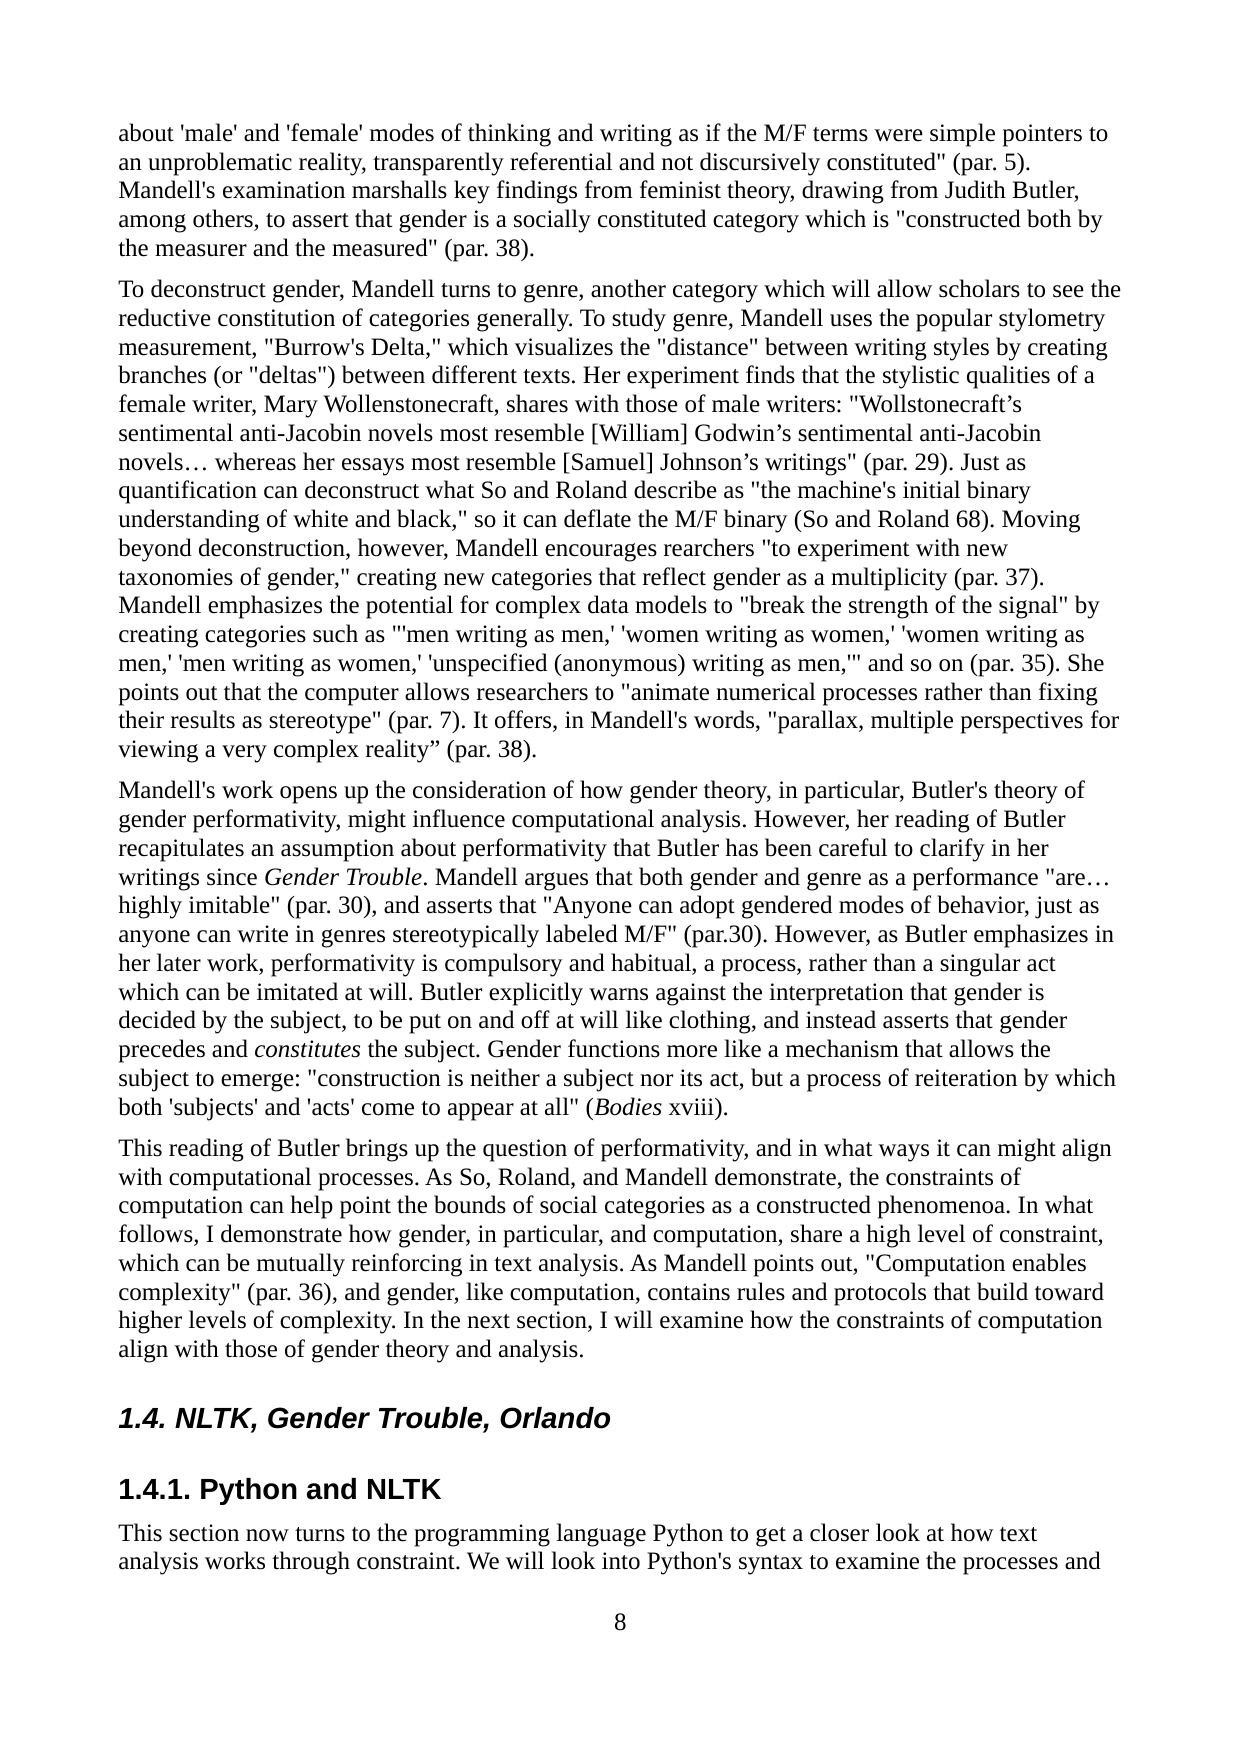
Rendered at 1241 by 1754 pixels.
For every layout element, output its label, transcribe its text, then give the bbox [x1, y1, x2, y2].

text Mandell's work opens up the consideration of how gender theory, in particular, Butler's theory of gender performativity, might influence computational analysis. However, her reading of Butler recapitulates an assumption about performativity that Butler has been careful to clarify in her writings since Gender Trouble. Mandell argues that both gender and genre as a performance "are… highly imitable" (par. 30), and asserts that "Anyone can adopt gendered modes of behavior, just as anyone can write in genres stereotypically labeled M/F" (par.30). However, as Butler emphasizes in her later work, performativity is compulsory and habitual, a process, rather than a singular act which can be imitated at will. Butler explicitly warns against the interpretation that gender is decided by the subject, to be put on and off at will like clothing, and instead asserts that gender precedes and constitutes the subject. Gender functions more like a mechanism that allows the subject to emerge: "construction is neither a subject nor its act, but a process of reiteration by which both 'subjects' and 'acts' come to appear at all" (Bodies xviii). [118, 776, 1122, 1121]
text about 'male' and 'female' modes of thinking and writing as if the M/F terms were simple pointers to an unproblematic reality, transparently referential and not discursively constituted" (par. 5). Mandell's examination marshalls key findings from feminist theory, drawing from Judith Butler, among others, to assert that gender is a socially constituted category which is "constructed both by the measurer and the measured" (par. 38). [118, 118, 1122, 262]
subtitle Python and NLTK [118, 1472, 1122, 1505]
text To deconstruct gender, Mandell turns to genre, another category which will allow scholars to see the reductive constitution of categories generally. To study genre, Mandell uses the popular stylometry measurement, "Burrow's Delta," which visualizes the "distance" between writing styles by creating branches (or "deltas") between different texts. Her experiment finds that the stylistic qualities of a female writer, Mary Wollenstonecraft, shares with those of male writers: "Wollstonecraft’s sentimental anti-Jacobin novels most resemble [William] Godwin’s sentimental anti-Jacobin novels… whereas her essays most resemble [Samuel] Johnson’s writings" (par. 29). Just as quantification can deconstruct what So and Roland describe as "the machine's initial binary understanding of white and black," so it can deflate the M/F binary (So and Roland 68). Moving beyond deconstruction, however, Mandell encourages rearchers "to experiment with new taxonomies of gender," creating new categories that reflect gender as a multiplicity (par. 37). Mandell emphasizes the potential for complex data models to "break the strength of the signal" by creating categories such as "'men writing as men,' 'women writing as women,' 'women writing as men,' 'men writing as women,' 'unspecified (anonymous) writing as men,'" and so on (par. 35). She points out that the computer allows researchers to "animate numerical processes rather than fixing their results as stereotype" (par. 7). It offers, in Mandell's words, "parallax, multiple perspectives for viewing a very complex reality” (par. 38). [118, 274, 1122, 763]
subtitle NLTK, Gender Trouble, Orlando [118, 1401, 1122, 1434]
text This section now turns to the programming language Python to get a closer look at how text analysis works through constraint. We will look into Python's syntax to examine the processes and [118, 1518, 1122, 1575]
text This reading of Butler brings up the question of performativity, and in what ways it can might align with computational processes. As So, Roland, and Mandell demonstrate, the constraints of computation can help point the bounds of social categories as a constructed phenomenoa. In what follows, I demonstrate how gender, in particular, and computation, share a high level of constraint, which can be mutually reinforcing in text analysis. As Mandell points out, "Computation enables complexity" (par. 36), and gender, like computation, contains rules and protocols that build toward higher levels of complexity. In the next section, I will examine how the constraints of computation align with those of gender theory and analysis. [118, 1133, 1122, 1363]
